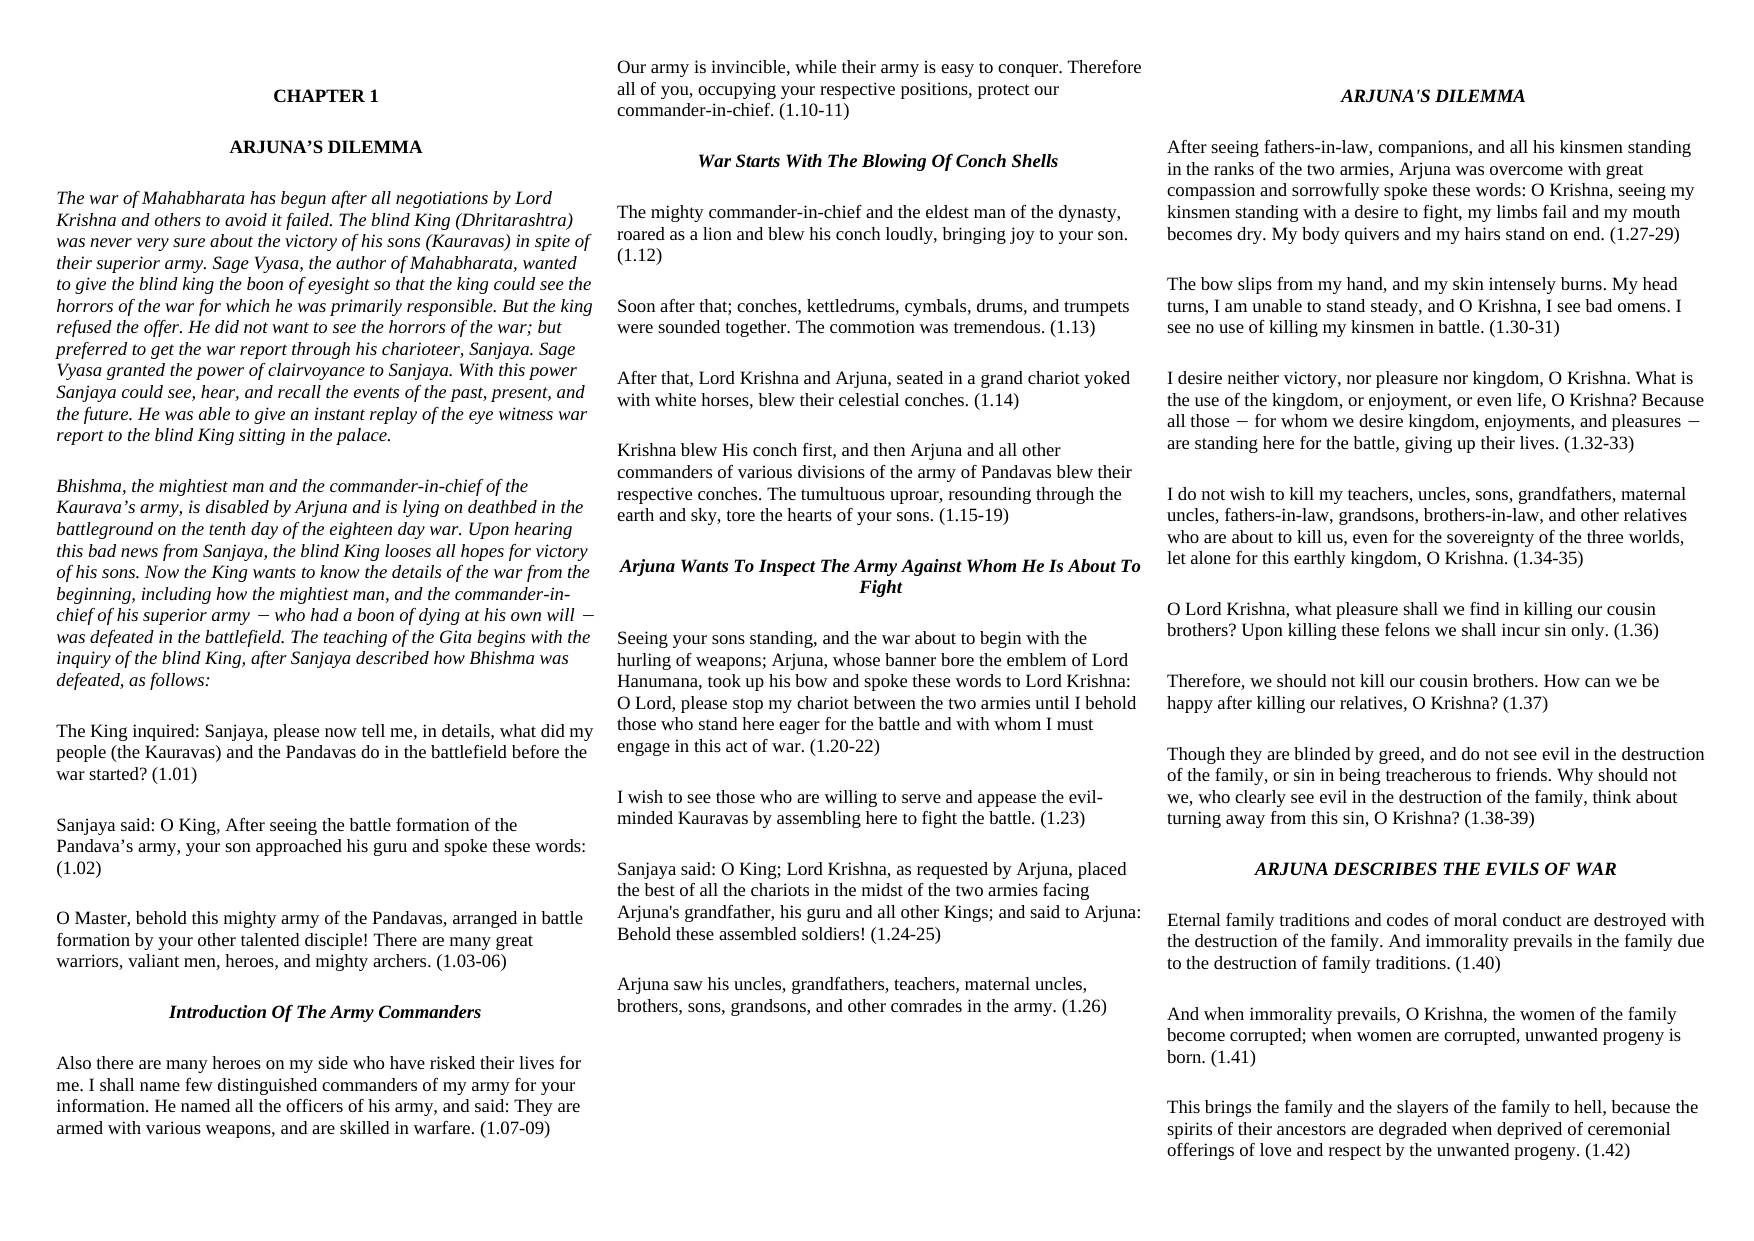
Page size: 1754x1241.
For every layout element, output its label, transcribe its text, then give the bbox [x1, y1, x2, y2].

text Krishna blew His conch first, and then Arjuna and all other commanders of various divisions of the army of Pandavas blew their respective conches. The tumultuous uproar, resounding through the earth and sky, tore the hearts of your sons. (1.15-19) [617, 439, 1146, 526]
text Seeing your sons standing, and the war about to begin with the hurling of weapons; Arjuna, whose banner bore the emblem of Lord Hanumana, took up his bow and spoke these words to Lord Krishna: O Lord, please stop my chariot between the two armies until I behold those who stand here eager for the battle and with whom I must engage in this act of war. (1.20-22) [617, 627, 1146, 756]
text The King inquired: Sanjaya, please now tell me, in details, what did my people (the Kauravas) and the Pandavas do in the battlefield before the war started? (1.01) [56, 719, 596, 784]
text I do not wish to kill my teachers, uncles, sons, grandfathers, maternal uncles, fathers-in-law, grandsons, brothers-in-law, and other relatives who are about to kill us, even for the sovereignty of the three worlds, let alone for this earthly kingdom, O Krishna. (1.34-35) [1167, 482, 1706, 569]
text Soon after that; conches, kettledrums, cymbals, drums, and trumpets were sounded together. The commotion was tremendous. (1.13) [617, 295, 1146, 338]
text ARJUNA'S DILEMMA [1167, 85, 1706, 107]
text The war of Mahabharata has begun after all negotiations by Lord Krishna and others to avoid it failed. The blind King (Dhritarashtra) was never very sure about the victory of his sons (Kauravas) in spite of their superior army. Sage Vyasa, the author of Mahabharata, wanted to give the blind king the boon of eyesight so that the king could see the horrors of the war for which he was primarily responsible. But the king refused the offer. He did not want to see the horrors of the war; but preferred to get the war report through his charioteer, Sanjaya. Sage Vyasa granted the power of clairvoyance to Sanjaya. With this power Sanjaya could see, hear, and recall the events of the past, present, and the future. He was able to give an instant replay of the eye witness war report to the blind King sitting in the palace. [56, 187, 596, 446]
text I wish to see those who are willing to serve and appease the evil-minded Kauravas by assembling here to fight the battle. (1.23) [617, 786, 1146, 829]
text Sanjaya said: O King; Lord Krishna, as requested by Arjuna, placed the best of all the chariots in the midst of the two armies facing Arjuna's grandfather, his guru and all other Kings; and said to Arjuna: Behold these assembled soldiers! (1.24-25) [617, 858, 1146, 944]
text After that, Lord Krishna and Arjuna, seated in a grand chariot yoked with white horses, blew their celestial conches. (1.14) [617, 367, 1146, 410]
text Arjuna saw his uncles, grandfathers, teachers, maternal uncles, brothers, sons, grandsons, and other comrades in the army. (1.26) [617, 973, 1146, 1016]
text I desire neither victory, nor pleasure nor kingdom, O Krishna. What is the use of the kingdom, or enjoyment, or even life, O Krishna? Because all those  for whom we desire kingdom, enjoyments, and pleasures  are standing here for the battle, giving up their lives. (1.32-33) [1167, 367, 1706, 453]
text O Lord Krishna, what pleasure shall we find in killing our cousin brothers? Upon killing these felons we shall incur sin only. (1.36) [1167, 598, 1706, 641]
text ARJUNA’S DILEMMA [56, 136, 596, 158]
text Sanjaya said: O King, After seeing the battle formation of the Pandava’s army, your son approached his guru and spoke these words: (1.02) [56, 813, 596, 878]
text Eternal family traditions and codes of moral conduct are destroyed with the destruction of the family. And immorality prevails in the family due to the destruction of family traditions. (1.40) [1167, 908, 1706, 973]
text Though they are blinded by greed, and do not see evil in the destruction of the family, or sin in being treacherous to friends. Why should not we, who clearly see evil in the destruction of the family, think about turning away from this sin, O Krishna? (1.38-39) [1167, 742, 1706, 829]
text And when immorality prevails, O Krishna, the women of the family become corrupted; when women are corrupted, unwanted progeny is born. (1.41) [1167, 1002, 1706, 1067]
text Therefore, we should not kill our cousin brothers. How can we be happy after killing our relatives, O Krishna? (1.37) [1167, 670, 1706, 713]
text War Starts With The Blowing Of Conch Shells [617, 150, 1146, 172]
text Our army is invincible, while their army is easy to conquer. Therefore all of you, occupying your respective positions, protect our commander-in-chief. (1.10-11) [617, 56, 1146, 121]
text After seeing fathers-in-law, companions, and all his kinsmen standing in the ranks of the two armies, Arjuna was overcome with great compassion and sorrowfully spoke these words: O Krishna, seeing my kinsmen standing with a desire to fight, my limbs fail and my mouth becomes dry. My body quivers and my hairs stand on end. (1.27-29) [1167, 136, 1706, 244]
text ARJUNA DESCRIBES THE EVILS OF WAR [1167, 858, 1706, 879]
text CHAPTER 1 [56, 85, 596, 107]
text Bhishma, the mightiest man and the commander-in-chief of the Kaurava’s army, is disabled by Arjuna and is lying on deathbed in the battleground on the tenth day of the eighteen day war. Upon hearing this bad news from Sanjaya, the blind King looses all hopes for victory of his sons. Now the King wants to know the details of the war from the beginning, including how the mightiest man, and the commander-in-chief of his superior army  who had a boon of dying at his own will  was defeated in the battlefield. The teaching of the Gita begins with the inquiry of the blind King, after Sanjaya described how Bhishma was defeated, as follows: [56, 475, 596, 690]
text Arjuna Wants To Inspect The Army Against Whom He Is About To Fight [617, 555, 1146, 598]
text O Master, behold this mighty army of the Pandavas, arranged in battle formation by your other talented disciple! There are many great warriors, valiant men, heroes, and mighty archers. (1.03-06) [56, 907, 596, 972]
text Also there are many heroes on my side who have risked their lives for me. I shall name few distinguished commanders of my army for your information. He named all the officers of his army, and said: They are armed with various weapons, and are skilled in warfare. (1.07-09) [56, 1052, 596, 1138]
text This brings the family and the slayers of the family to hell, because the spirits of their ancestors are degraded when deprived of ceremonial offerings of love and respect by the unwanted progeny. (1.42) [1167, 1096, 1706, 1161]
text The mighty commander-in-chief and the eldest man of the dynasty, roared as a lion and blew his conch loudly, bringing joy to your son. (1.12) [617, 201, 1146, 266]
text The bow slips from my hand, and my skin intensely burns. My head turns, I am unable to stand steady, and O Krishna, I see bad omens. I see no use of killing my kinsmen in battle. (1.30-31) [1167, 273, 1706, 338]
text Introduction Of The Army Commanders [56, 1001, 596, 1023]
